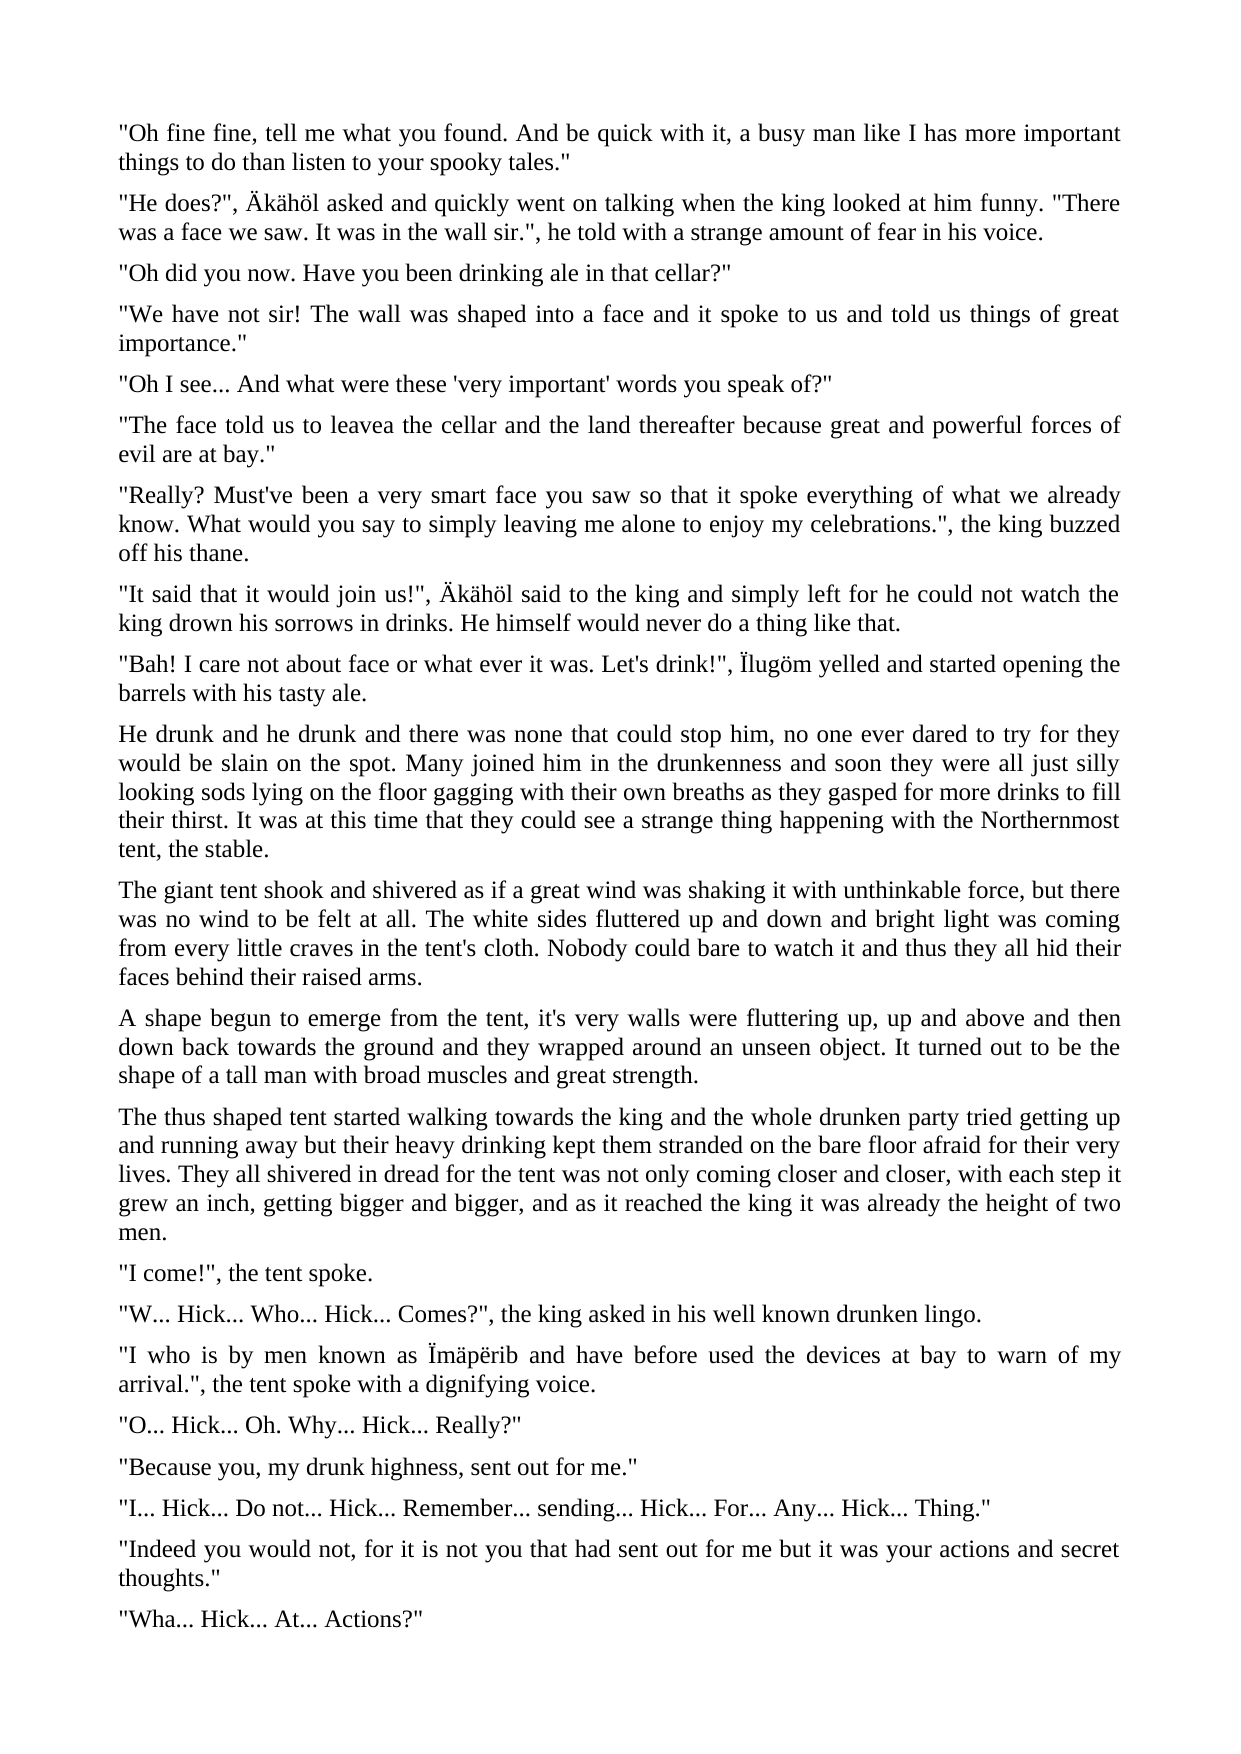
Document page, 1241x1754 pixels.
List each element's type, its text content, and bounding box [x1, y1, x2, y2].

text "Oh fine fine, tell me what you found. And be quick with it, a busy man like I has more important things to do than listen to your spooky tales." [118, 118, 1122, 176]
text "W... Hick... Who... Hick... Comes?", the king asked in his well known drunken lingo. [118, 1299, 1122, 1328]
text "The face told us to leavea the cellar and the land thereafter because great and powerful forces of evil are at bay." [118, 411, 1122, 468]
text "Wha... Hick... At... Actions?" [118, 1604, 1122, 1633]
text "We have not sir! The wall was shaped into a face and it spoke to us and told us things of great importance." [118, 299, 1122, 357]
text "Indeed you would not, for it is not you that had sent out for me but it was your actions and secret thoughts." [118, 1534, 1122, 1592]
text "He does?", Äkähöl asked and quickly went on talking when the king looked at him funny. "There was a face we saw. It was in the wall sir.", he told with a strange amount of fear in his voice. [118, 188, 1122, 246]
text The thus shaped tent started walking towards the king and the whole drunken party tried getting up and running away but their heavy drinking kept them stranded on the bare floor afraid for their very lives. They all shivered in dread for the tent was not only coming closer and closer, with each step it grew an inch, getting bigger and bigger, and as it reached the king it was already the height of two men. [118, 1102, 1122, 1246]
text "Bah! I care not about face or what ever it was. Let's drink!", Ïlugöm yelled and started opening the barrels with his tasty ale. [118, 649, 1122, 707]
text "It said that it would join us!", Äkähöl said to the king and simply left for he could not watch the king drown his sorrows in drinks. He himself would never do a thing like that. [118, 579, 1122, 637]
text "Because you, my drunk highness, sent out for me." [118, 1452, 1122, 1481]
text "I come!", the tent spoke. [118, 1258, 1122, 1287]
text He drunk and he drunk and there was none that could stop him, no one ever dared to try for they would be slain on the spot. Many joined him in the drunkenness and soon they were all just silly looking sods lying on the floor gagging with their own breaths as they gasped for more drinks to fill their thirst. It was at this time that they could see a strange thing happening with the Northernmost tent, the stable. [118, 719, 1122, 863]
text "I... Hick... Do not... Hick... Remember... sending... Hick... For... Any... Hick... Thing." [118, 1493, 1122, 1522]
text The giant tent shook and shivered as if a great wind was shaking it with unthinkable force, but there was no wind to be felt at all. The white sides fluttered up and down and bright light was coming from every little craves in the tent's cloth. Nobody could bare to watch it and thus they all hid their faces behind their raised arms. [118, 876, 1122, 991]
text A shape begun to emerge from the tent, it's very walls were fluttering up, up and above and then down back towards the ground and they wrapped around an unseen object. It turned out to be the shape of a tall man with broad muscles and great strength. [118, 1003, 1122, 1089]
text "Oh did you now. Have you been drinking ale in that cellar?" [118, 258, 1122, 287]
text "I who is by men known as Ïmäpërib and have before used the devices at bay to warn of my arrival.", the tent spoke with a dignifying voice. [118, 1341, 1122, 1398]
text "Really? Must've been a very smart face you saw so that it spoke everything of what we already know. What would you say to simply leaving me alone to enjoy my celebrations.", the king buzzed off his thane. [118, 481, 1122, 567]
text "Oh I see... And what were these 'very important' words you speak of?" [118, 369, 1122, 398]
text "O... Hick... Oh. Why... Hick... Really?" [118, 1411, 1122, 1439]
